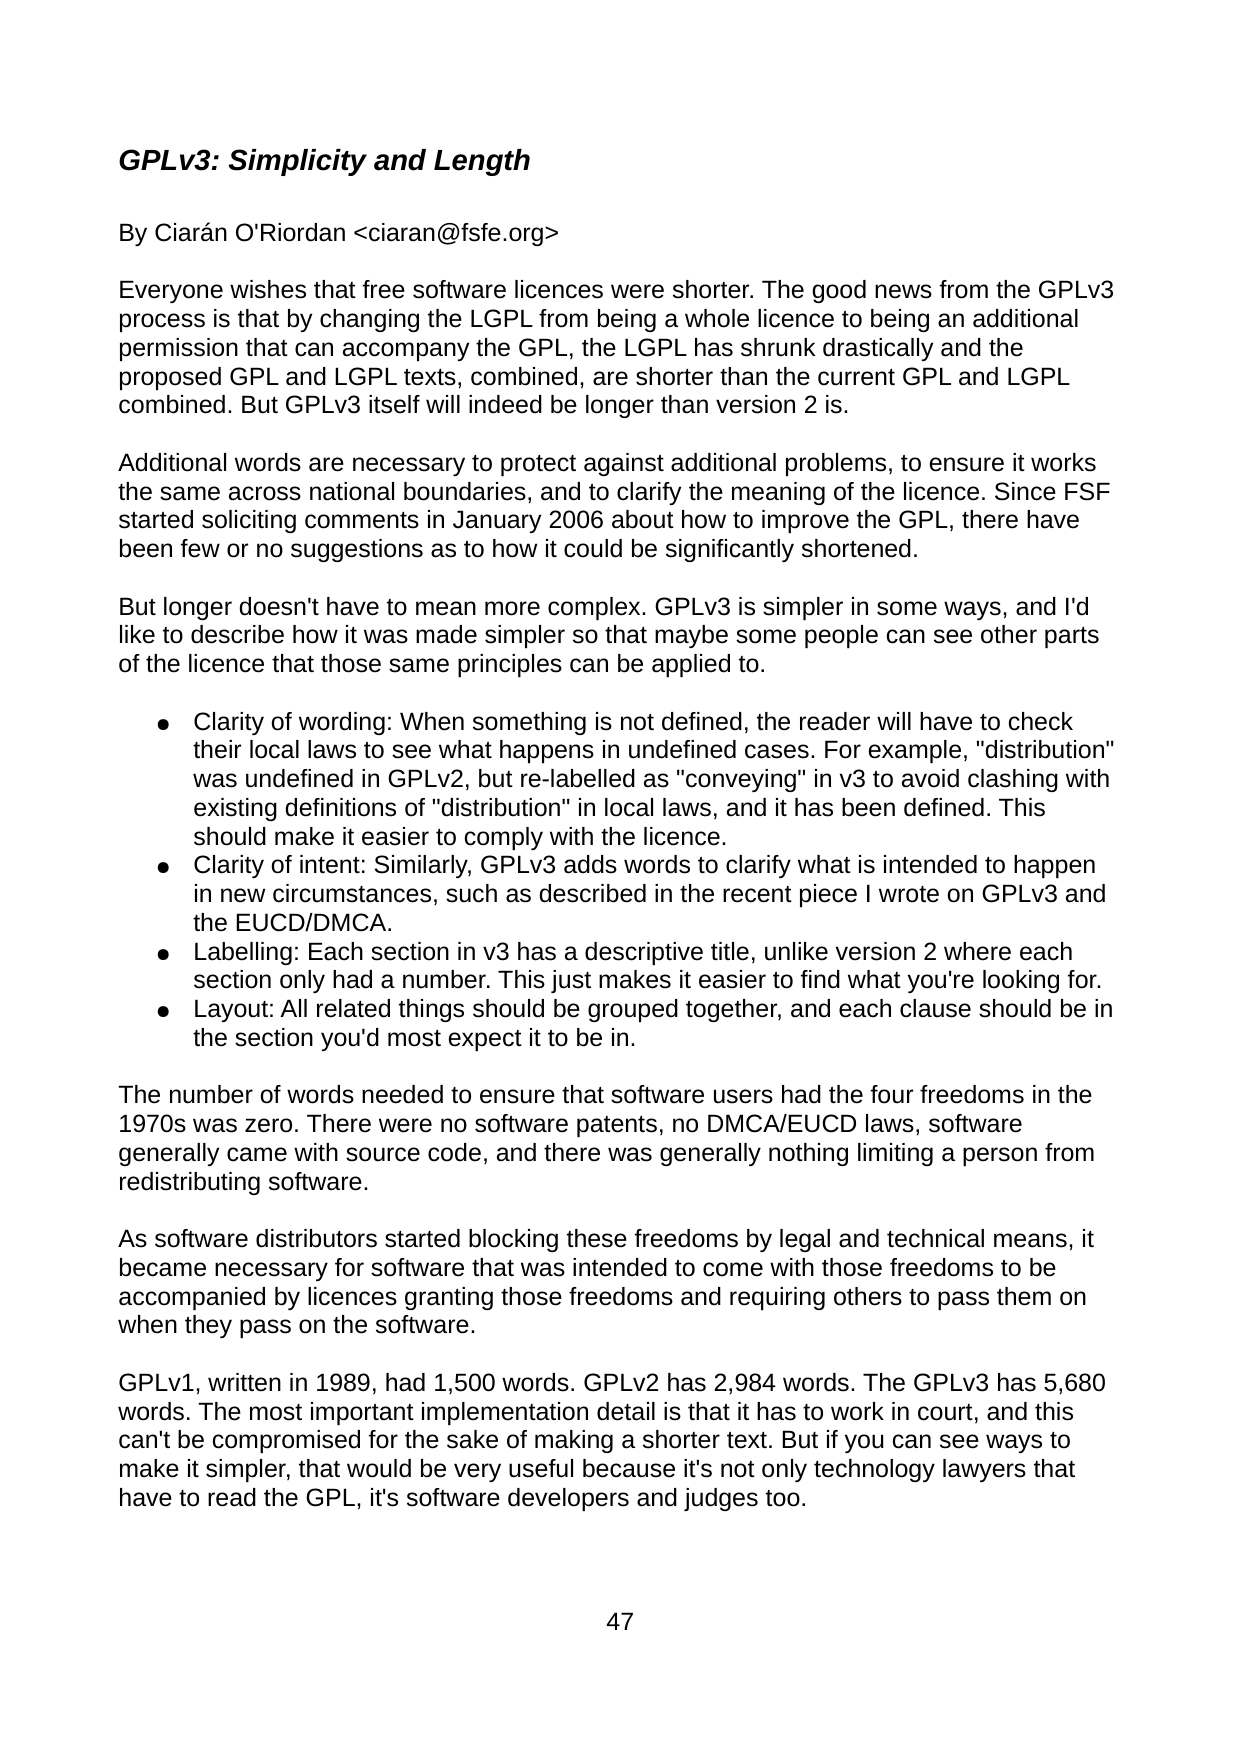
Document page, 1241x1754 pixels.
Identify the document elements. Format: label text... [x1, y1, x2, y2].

text GPLv1, written in 1989, had 1,500 words. GPLv2 has 2,984 words. The GPLv3 has 5,680 words. The most important implementation detail is that it has to work in court, and this can't be compromised for the sake of making a shorter text. But if you can see ways to make it simpler, that would be very useful because it's not only technology lawyers that have to read the GPL, it's software developers and judges too. [118, 1368, 1122, 1512]
subtitle GPLv3: Simplicity and Length [118, 143, 1122, 177]
text Everyone wishes that free software licences were shorter. The good news from the GPLv3 process is that by changing the LGPL from being a whole licence to being an additional permission that can accompany the GPL, the LGPL has shrunk drastically and the proposed GPL and LGPL texts, combined, are shorter than the current GPL and LGPL combined. But GPLv3 itself will indeed be longer than version 2 is. [118, 275, 1122, 419]
list Labelling: Each section in v3 has a descriptive title, unlike version 2 where each section only had a number. This just makes it easier to find what you're looking for. [156, 937, 1122, 994]
text Additional words are necessary to protect against additional problems, to ensure it works the same across national boundaries, and to clarify the meaning of the licence. Since FSF started soliciting comments in January 2006 about how to improve the GPL, there have been few or no suggestions as to how it could be significantly shortened. [118, 448, 1122, 563]
text But longer doesn't have to mean more complex. GPLv3 is simpler in some ways, and I'd like to describe how it was made simpler so that maybe some people can see other parts of the licence that those same principles can be applied to. [118, 592, 1122, 678]
list Clarity of intent: Similarly, GPLv3 adds words to clarify what is intended to happen in new circumstances, such as described in the recent piece I wrote on GPLv3 and the EUCD/DMCA. [156, 850, 1122, 937]
list Clarity of wording: When something is not defined, the reader will have to check their local laws to see what happens in undefined cases. For example, "distribution" was undefined in GPLv2, but re-labelled as "conveying" in v3 to avoid clashing with existing definitions of "distribution" in local laws, and it has been defined. This should make it easier to comply with the licence. [156, 707, 1122, 850]
text The number of words needed to ensure that software users had the four freedoms in the 1970s was zero. There were no software patents, no DMCA/EUCD laws, software generally came with source code, and there was generally nothing limiting a person from redistributing software. [118, 1080, 1122, 1195]
text As software distributors started blocking these freedoms by legal and technical means, it became necessary for software that was intended to come with those freedoms to be accompanied by licences granting those freedoms and requiring others to pass them on when they pass on the software. [118, 1224, 1122, 1339]
list Layout: All related things should be grouped together, and each clause should be in the section you'd most expect it to be in. [156, 994, 1122, 1052]
text By Ciarán O'Riordan <ciaran@fsfe.org> [118, 218, 1122, 247]
